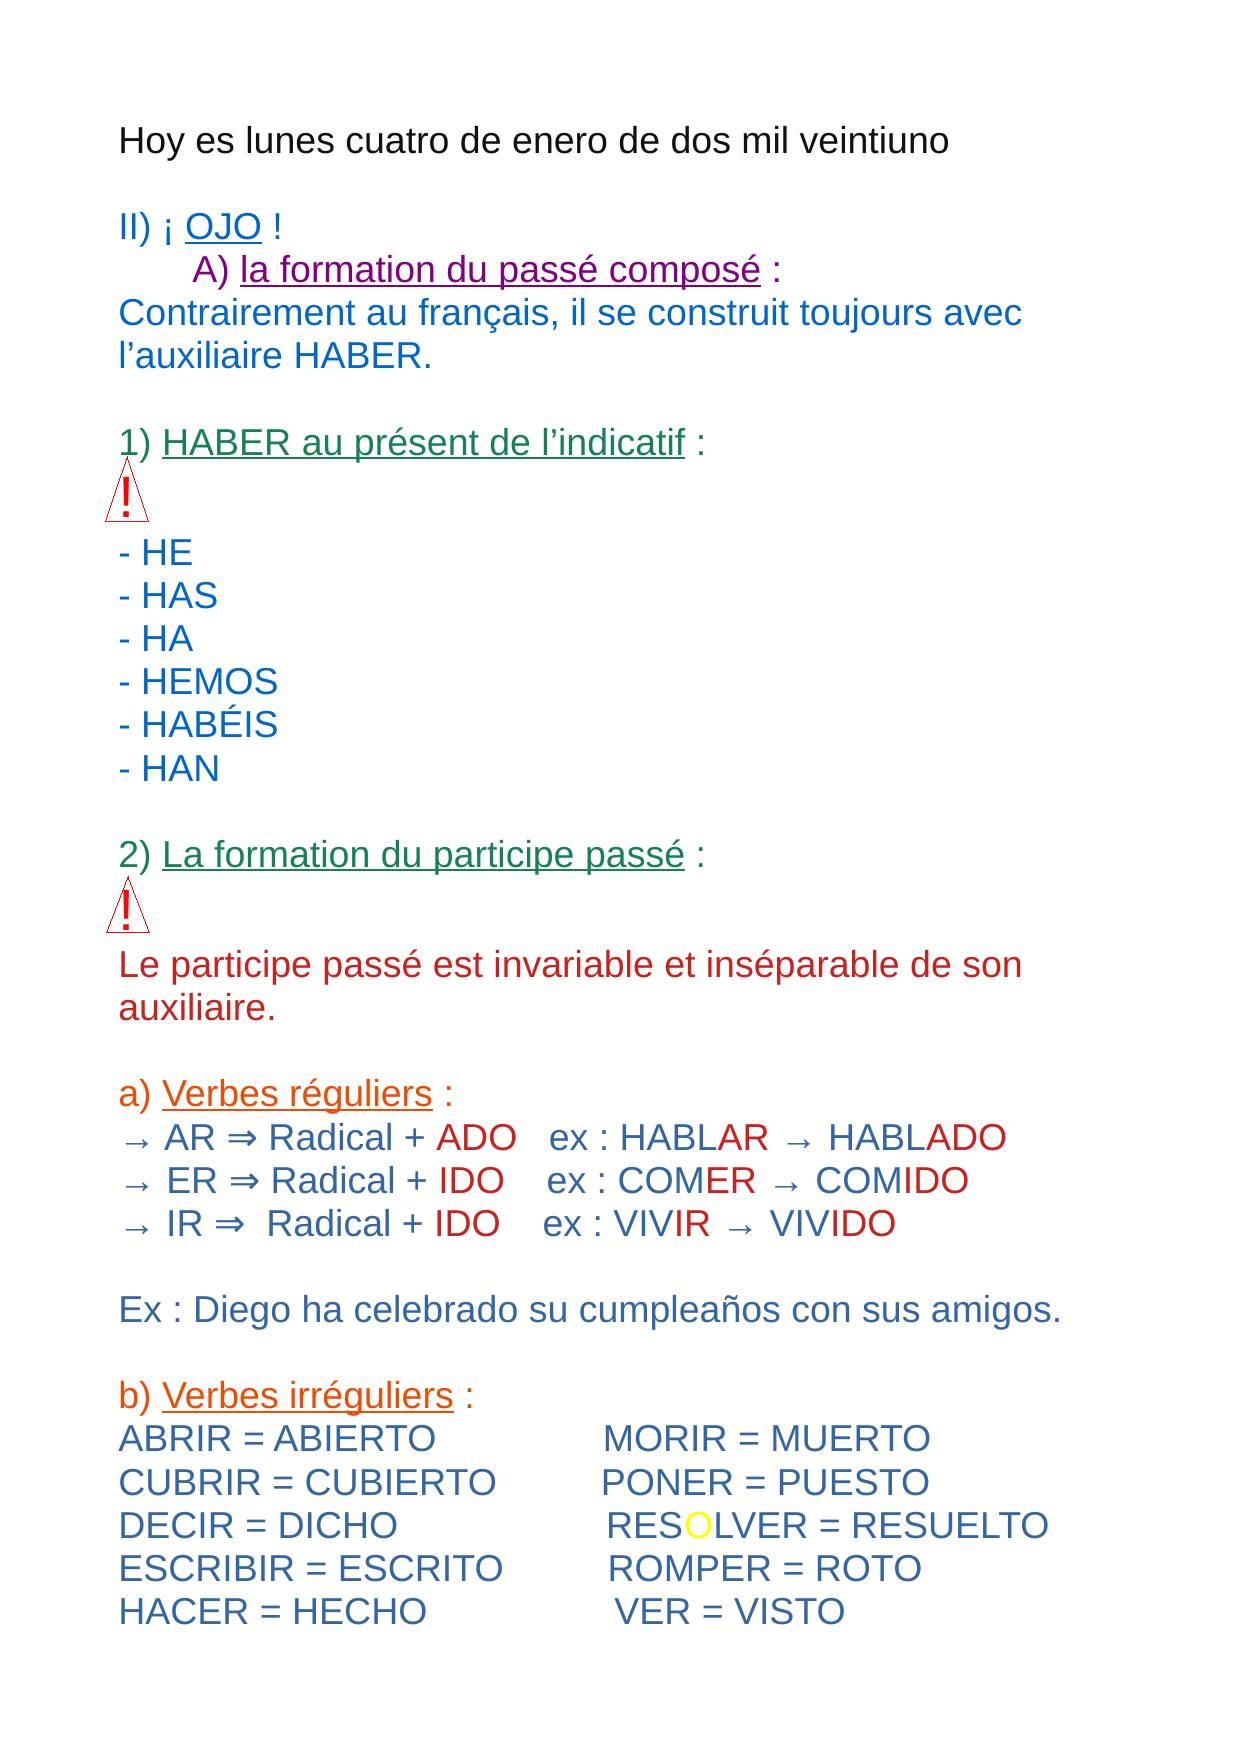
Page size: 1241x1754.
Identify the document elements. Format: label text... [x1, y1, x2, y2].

text - HE [118, 530, 1122, 573]
text - HEMOS [118, 659, 1122, 703]
text ESCRIBIR = ESCRITO ROMPER = ROTO [118, 1546, 1122, 1589]
text → IR ⇒ Radical + IDO ex : VIVIR → VIVIDO [118, 1201, 1122, 1244]
text 1) HABER au présent de l’indicatif : [118, 420, 1122, 463]
text II) ¡ OJO ! [118, 204, 1122, 247]
text 2) La formation du participe passé : [118, 832, 1122, 875]
text a) Verbes réguliers : [118, 1072, 1122, 1115]
text Hoy es lunes cuatro de enero de dos mil veintiuno [118, 118, 1122, 161]
text ! [118, 463, 1122, 530]
text CUBRIR = CUBIERTO PONER = PUESTO [118, 1460, 1122, 1503]
text - HAN [118, 746, 1122, 789]
text Contrairement au français, il se construit toujours avec l’auxiliaire HABER. [118, 291, 1122, 377]
text b) Verbes irréguliers : [118, 1373, 1122, 1417]
text → ER ⇒ Radical + IDO ex : COMER → COMIDO [118, 1158, 1122, 1201]
text A) la formation du passé composé : [118, 247, 1122, 291]
text Le participe passé est invariable et inséparable de son auxiliaire. [118, 942, 1122, 1028]
text - HA [118, 616, 1122, 659]
text ! [118, 875, 1122, 942]
text ABRIR = ABIERTO MORIR = MUERTO [118, 1417, 1122, 1460]
text - HABÉIS [118, 703, 1122, 746]
text Ex : Diego ha celebrado su cumpleaños con sus amigos. [118, 1287, 1122, 1330]
text - HAS [118, 573, 1122, 616]
text DECIR = DICHO RESOLVER = RESUELTO [118, 1503, 1122, 1546]
text → AR ⇒ Radical + ADO ex : HABLAR → HABLADO [118, 1115, 1122, 1158]
text HACER = HECHO VER = VISTO [118, 1589, 1122, 1632]
